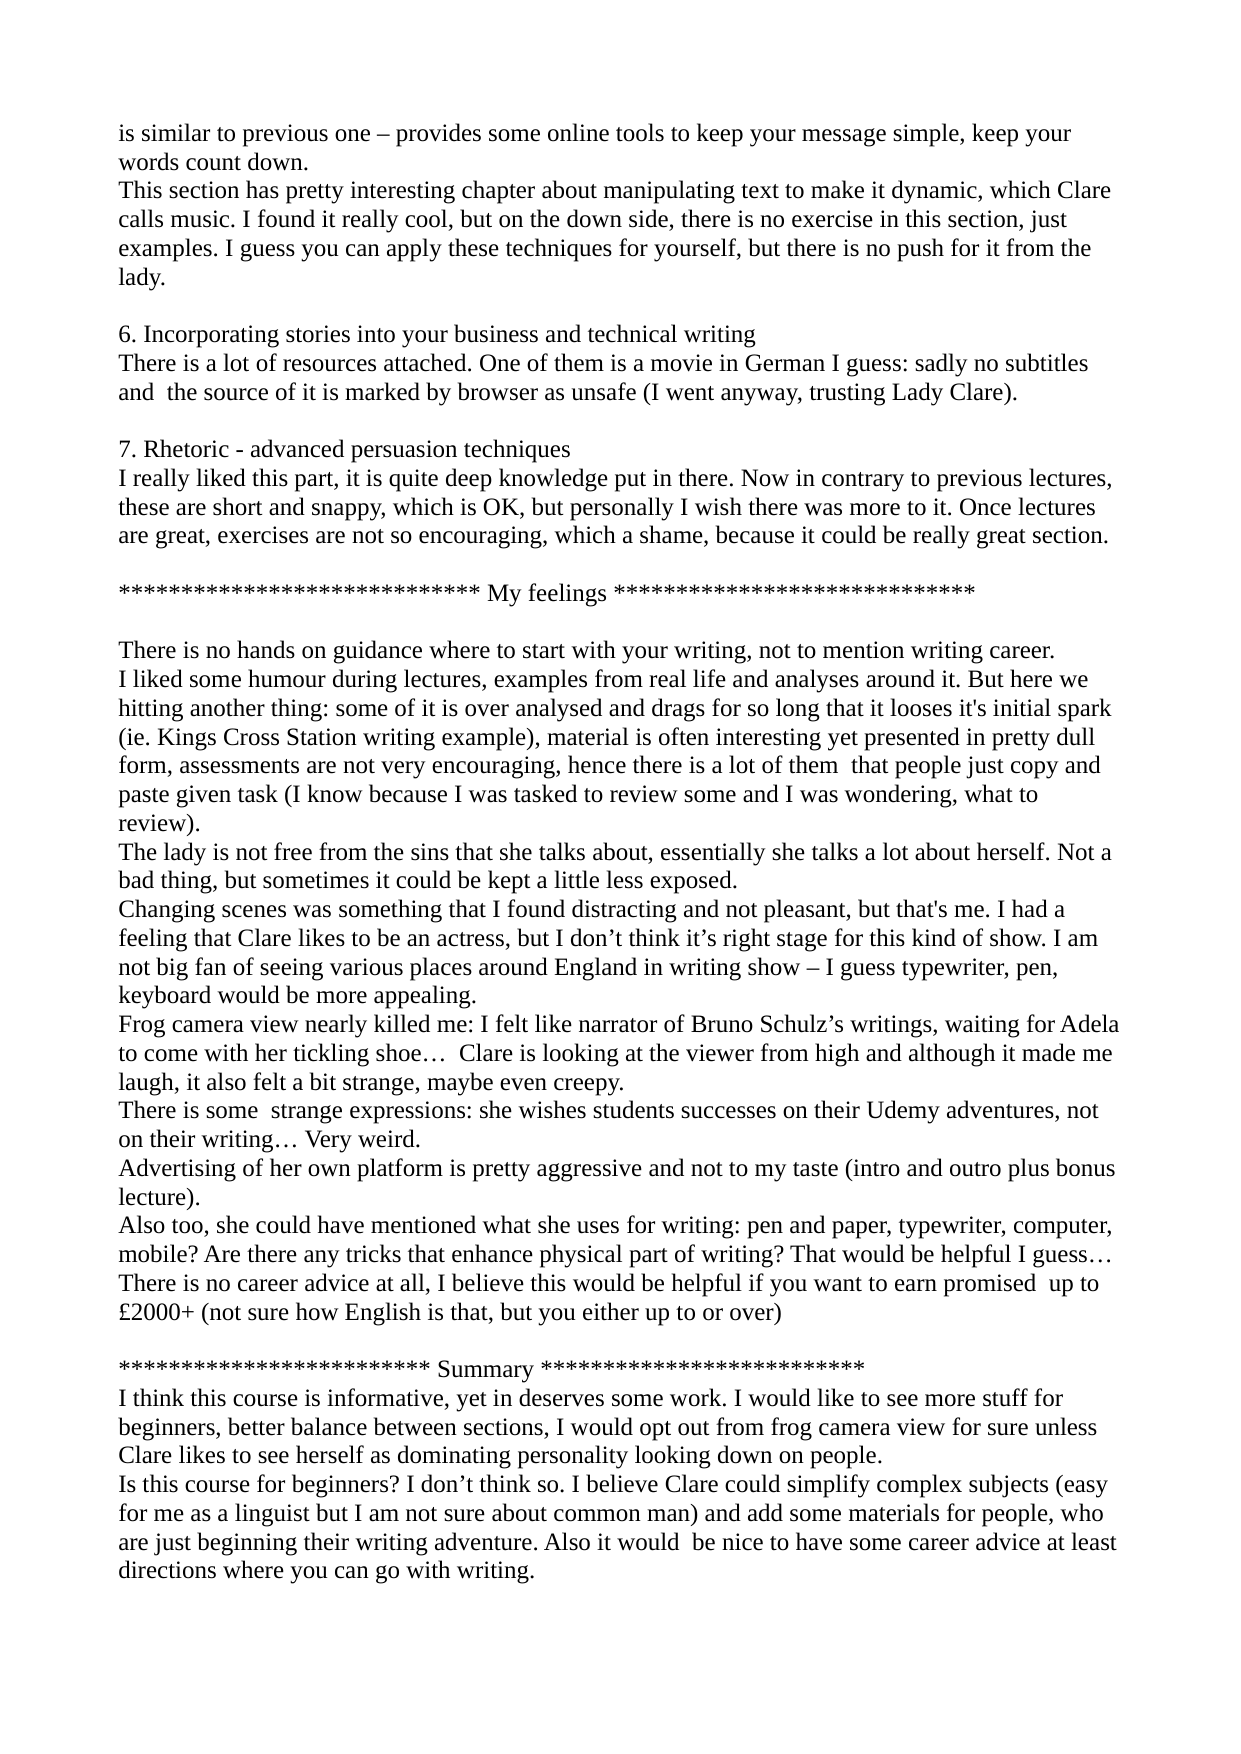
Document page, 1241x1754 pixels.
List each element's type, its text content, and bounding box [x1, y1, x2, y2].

text Changing scenes was something that I found distracting and not pleasant, but that's me. I had a feeling that Clare likes to be an actress, but I don’t think it’s right stage for this kind of show. I am not big fan of seeing various places around England in writing show – I guess typewriter, pen, keyboard would be more appealing. [118, 894, 1122, 1009]
text Is this course for beginners? I don’t think so. I believe Clare could simplify complex subjects (easy for me as a linguist but I am not sure about common man) and add some materials for people, who are just beginning their writing adventure. Also it would be nice to have some career advice at least directions where you can go with writing. [118, 1469, 1122, 1584]
text Advertising of her own platform is pretty aggressive and not to my taste (intro and outro plus bonus lecture). [118, 1153, 1122, 1211]
text There is a lot of resources attached. One of them is a movie in German I guess: sadly no subtitles and the source of it is marked by browser as unsafe (I went anyway, trusting Lady Clare). [118, 348, 1122, 406]
text I liked some humour during lectures, examples from real life and analyses around it. But here we hitting another thing: some of it is over analysed and drags for so long that it looses it's initial spark (ie. Kings Cross Station writing example), material is often interesting yet presented in pretty dull form, assessments are not very encouraging, hence there is a lot of them that people just copy and paste given task (I know because I was tasked to review some and I was wondering, what to review). [118, 664, 1122, 837]
text 7. Rhetoric - advanced persuasion techniques [118, 434, 1122, 463]
text There is no hands on guidance where to start with your writing, not to mention writing career. [118, 636, 1122, 664]
text There is no career advice at all, I believe this would be helpful if you want to earn promised up to £2000+ (not sure how English is that, but you either up to or over) [118, 1268, 1122, 1326]
text I think this course is informative, yet in deserves some work. I would like to see more stuff for beginners, better balance between sections, I would opt out from frog camera view for sure unless Clare likes to see herself as dominating personality looking down on people. [118, 1383, 1122, 1469]
text ***************************** My feelings ***************************** [118, 578, 1122, 607]
text The lady is not free from the sins that she talks about, essentially she talks a lot about herself. Not a bad thing, but sometimes it could be kept a little less exposed. [118, 837, 1122, 894]
text Also too, she could have mentioned what she uses for writing: pen and paper, typewriter, computer, mobile? Are there any tricks that enhance physical part of writing? That would be helpful I guess… [118, 1211, 1122, 1268]
text There is some strange expressions: she wishes students successes on their Udemy adventures, not on their writing… Very weird. [118, 1096, 1122, 1153]
text I really liked this part, it is quite deep knowledge put in there. Now in contrary to previous lectures, these are short and snappy, which is OK, but personally I wish there was more to it. Once lectures are great, exercises are not so encouraging, which a shame, because it could be really great section. [118, 463, 1122, 549]
text is similar to previous one – provides some online tools to keep your message simple, keep your words count down. [118, 118, 1122, 176]
text ************************* Summary ************************** [118, 1354, 1122, 1383]
text This section has pretty interesting chapter about manipulating text to make it dynamic, which Clare calls music. I found it really cool, but on the down side, there is no exercise in this section, just examples. I guess you can apply these techniques for yourself, but there is no push for it from the lady. [118, 176, 1122, 291]
text 6. Incorporating stories into your business and technical writing [118, 319, 1122, 348]
text Frog camera view nearly killed me: I felt like narrator of Bruno Schulz’s writings, waiting for Adela to come with her tickling shoe… Clare is looking at the viewer from high and although it made me laugh, it also felt a bit strange, maybe even creepy. [118, 1009, 1122, 1096]
